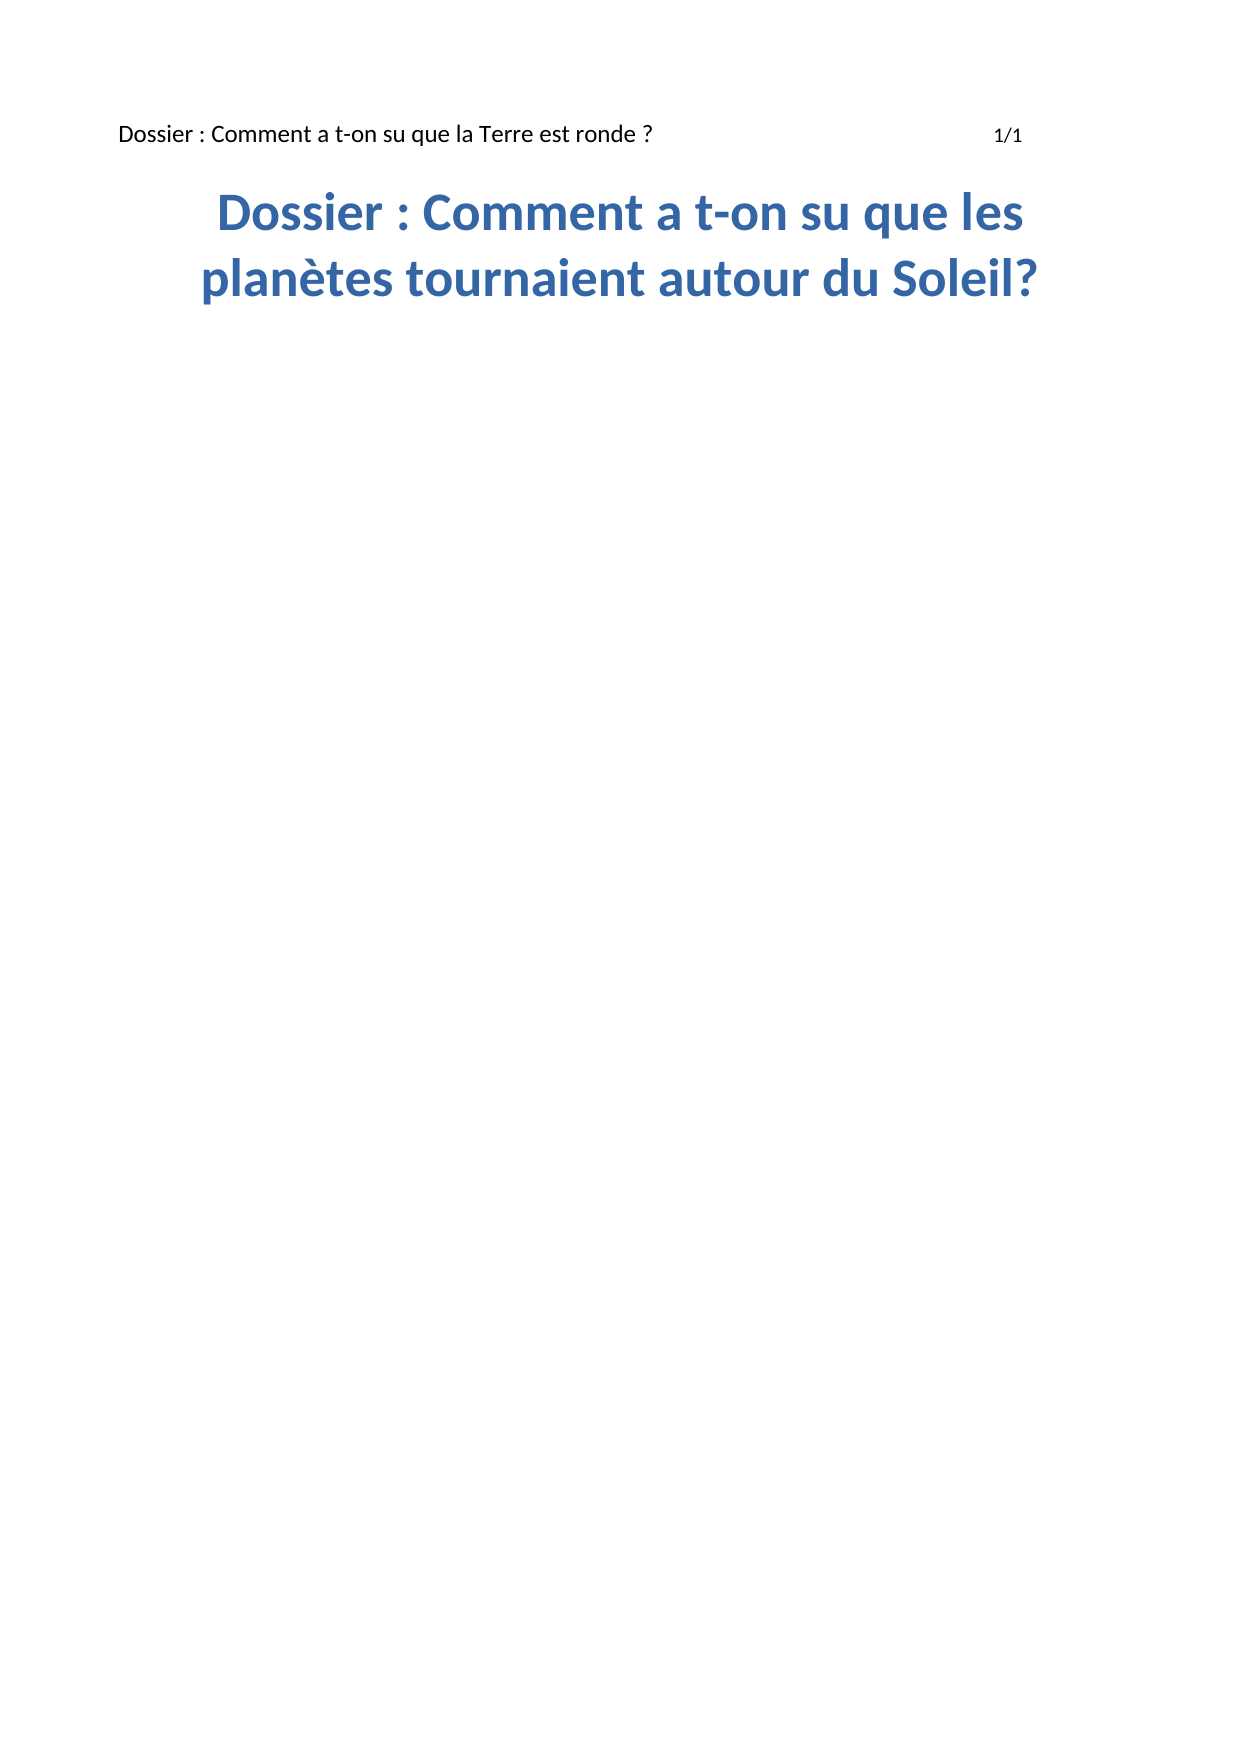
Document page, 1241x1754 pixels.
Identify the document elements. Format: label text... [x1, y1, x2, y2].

title Dossier : Comment a t-on su que les planètes tournaient autour du Soleil? [118, 178, 1122, 310]
